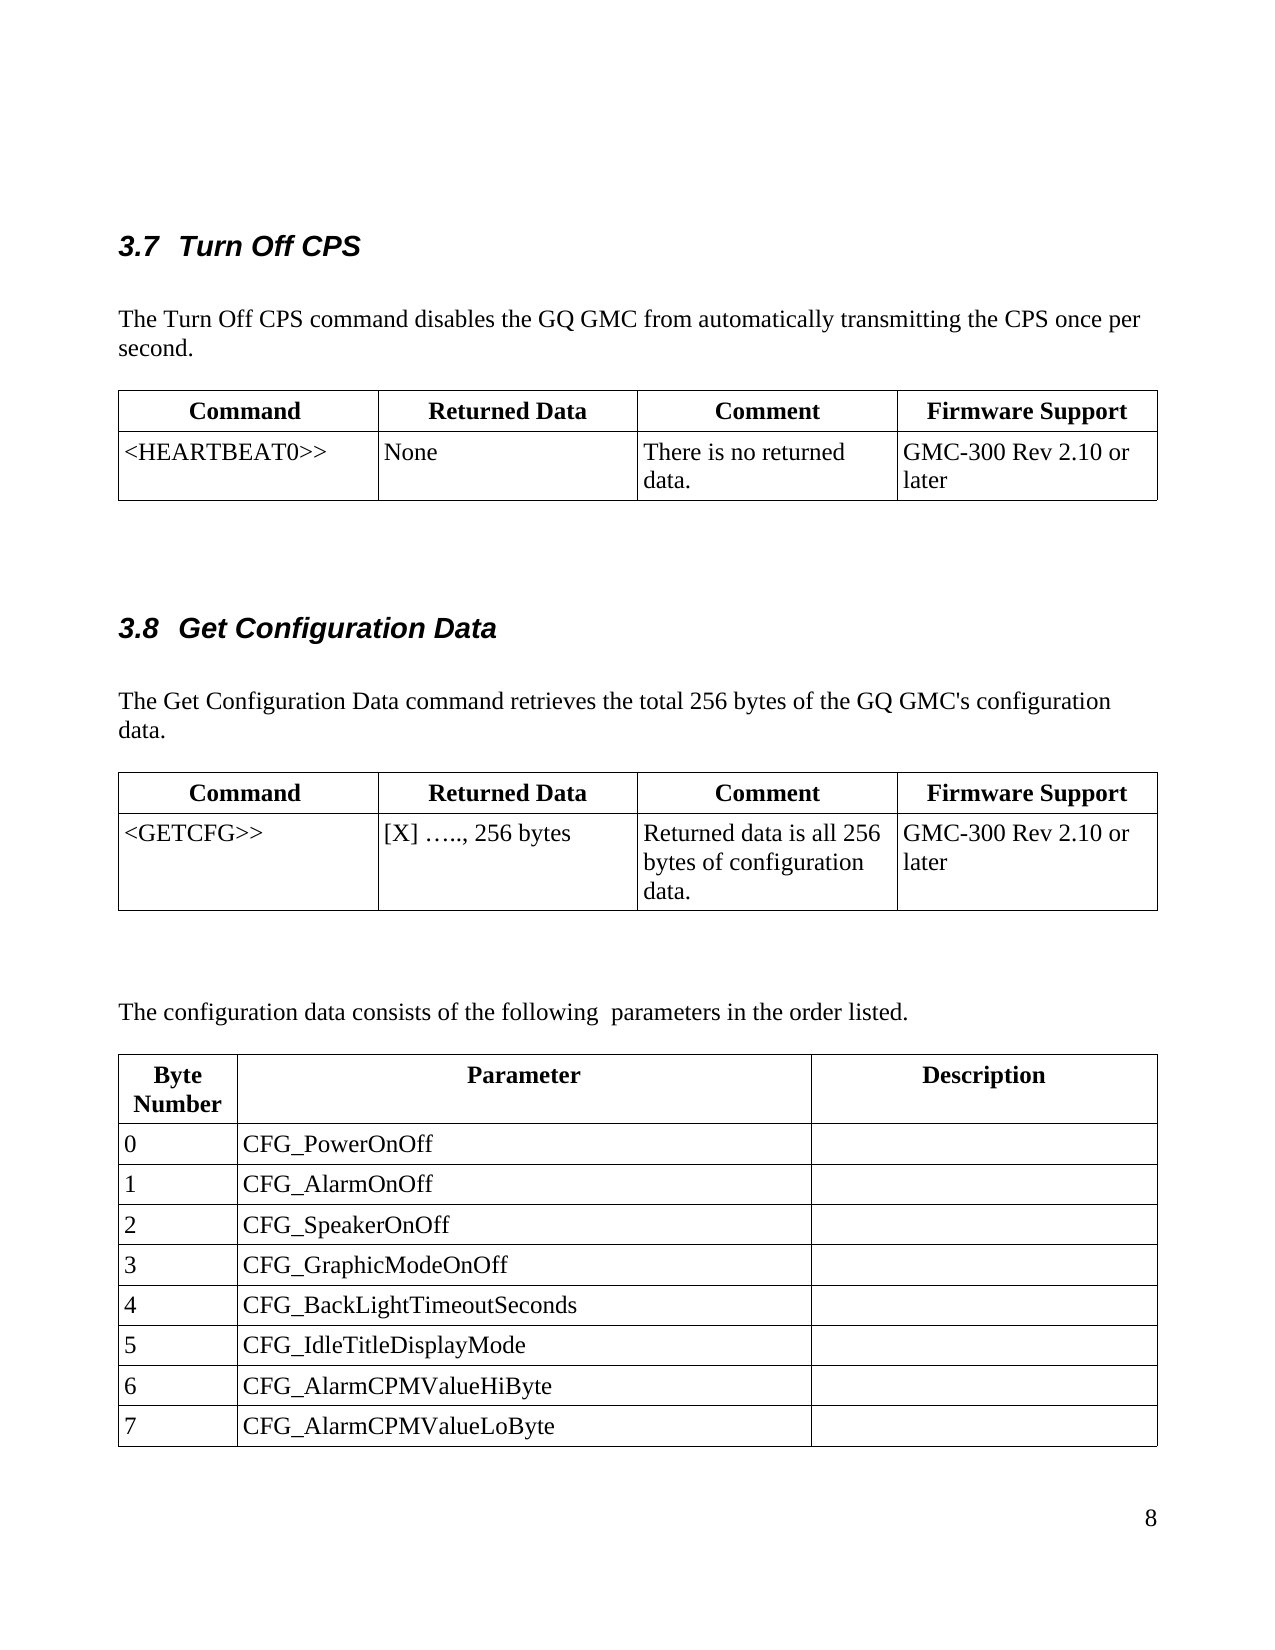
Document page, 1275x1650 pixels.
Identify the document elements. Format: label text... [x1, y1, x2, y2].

table_cell None [379, 432, 637, 500]
table_header Returned Data [379, 773, 637, 812]
table_cell [812, 1165, 1157, 1204]
table_cell CFG_GraphicModeOnOff [238, 1245, 811, 1284]
table_cell [812, 1406, 1157, 1446]
table_header Firmware Support [898, 773, 1157, 812]
table_cell [812, 1205, 1157, 1244]
table_cell 2 [119, 1205, 237, 1244]
table_cell CFG_AlarmCPMValueLoByte [238, 1406, 811, 1446]
table_header Parameter [238, 1055, 811, 1123]
table_header Firmware Support [898, 391, 1157, 431]
table_cell CFG_PowerOnOff [238, 1124, 811, 1163]
text The configuration data consists of the following parameters in the order listed. [118, 997, 1157, 1025]
table_cell GMC-300 Rev 2.10 or later [898, 432, 1157, 500]
subtitle 3.8 Get Configuration Data [118, 611, 1157, 645]
table_cell Returned data is all 256 bytes of configuration data. [638, 814, 897, 910]
table_header Comment [638, 773, 897, 812]
subtitle 3.7 Turn Off CPS [118, 229, 1157, 263]
table_cell 7 [119, 1406, 237, 1446]
table_cell CFG_SpeakerOnOff [238, 1205, 811, 1244]
table_cell [812, 1286, 1157, 1325]
table_cell CFG_BackLightTimeoutSeconds [238, 1286, 811, 1325]
table_header Command [119, 773, 378, 812]
table_header Byte Number [119, 1055, 237, 1123]
table_cell CFG_IdleTitleDisplayMode [238, 1326, 811, 1365]
table_cell 3 [119, 1245, 237, 1284]
table_cell 4 [119, 1286, 237, 1325]
table_cell 0 [119, 1124, 237, 1163]
table_header Returned Data [379, 391, 637, 431]
table_cell [812, 1124, 1157, 1163]
table_cell CFG_AlarmCPMValueHiByte [238, 1366, 811, 1405]
table_cell 6 [119, 1366, 237, 1405]
table_header Comment [638, 391, 897, 431]
table_cell <HEARTBEAT0>> [119, 432, 378, 500]
table_cell [812, 1245, 1157, 1284]
table_cell GMC-300 Rev 2.10 or later [898, 814, 1157, 910]
text The Turn Off CPS command disables the GQ GMC from automatically transmitting the CPS once per second. [118, 304, 1157, 362]
text The Get Configuration Data command retrieves the total 256 bytes of the GQ GMC's configuration data. [118, 686, 1157, 743]
table_cell CFG_AlarmOnOff [238, 1165, 811, 1204]
table_cell [812, 1366, 1157, 1405]
table_cell 5 [119, 1326, 237, 1365]
table_cell <GETCFG>> [119, 814, 378, 910]
table_cell [812, 1326, 1157, 1365]
table_header Description [812, 1055, 1157, 1123]
table_cell There is no returned data. [638, 432, 897, 500]
table_cell 1 [119, 1165, 237, 1204]
table_header Command [119, 391, 378, 431]
table_cell [X] ….., 256 bytes [379, 814, 637, 910]
